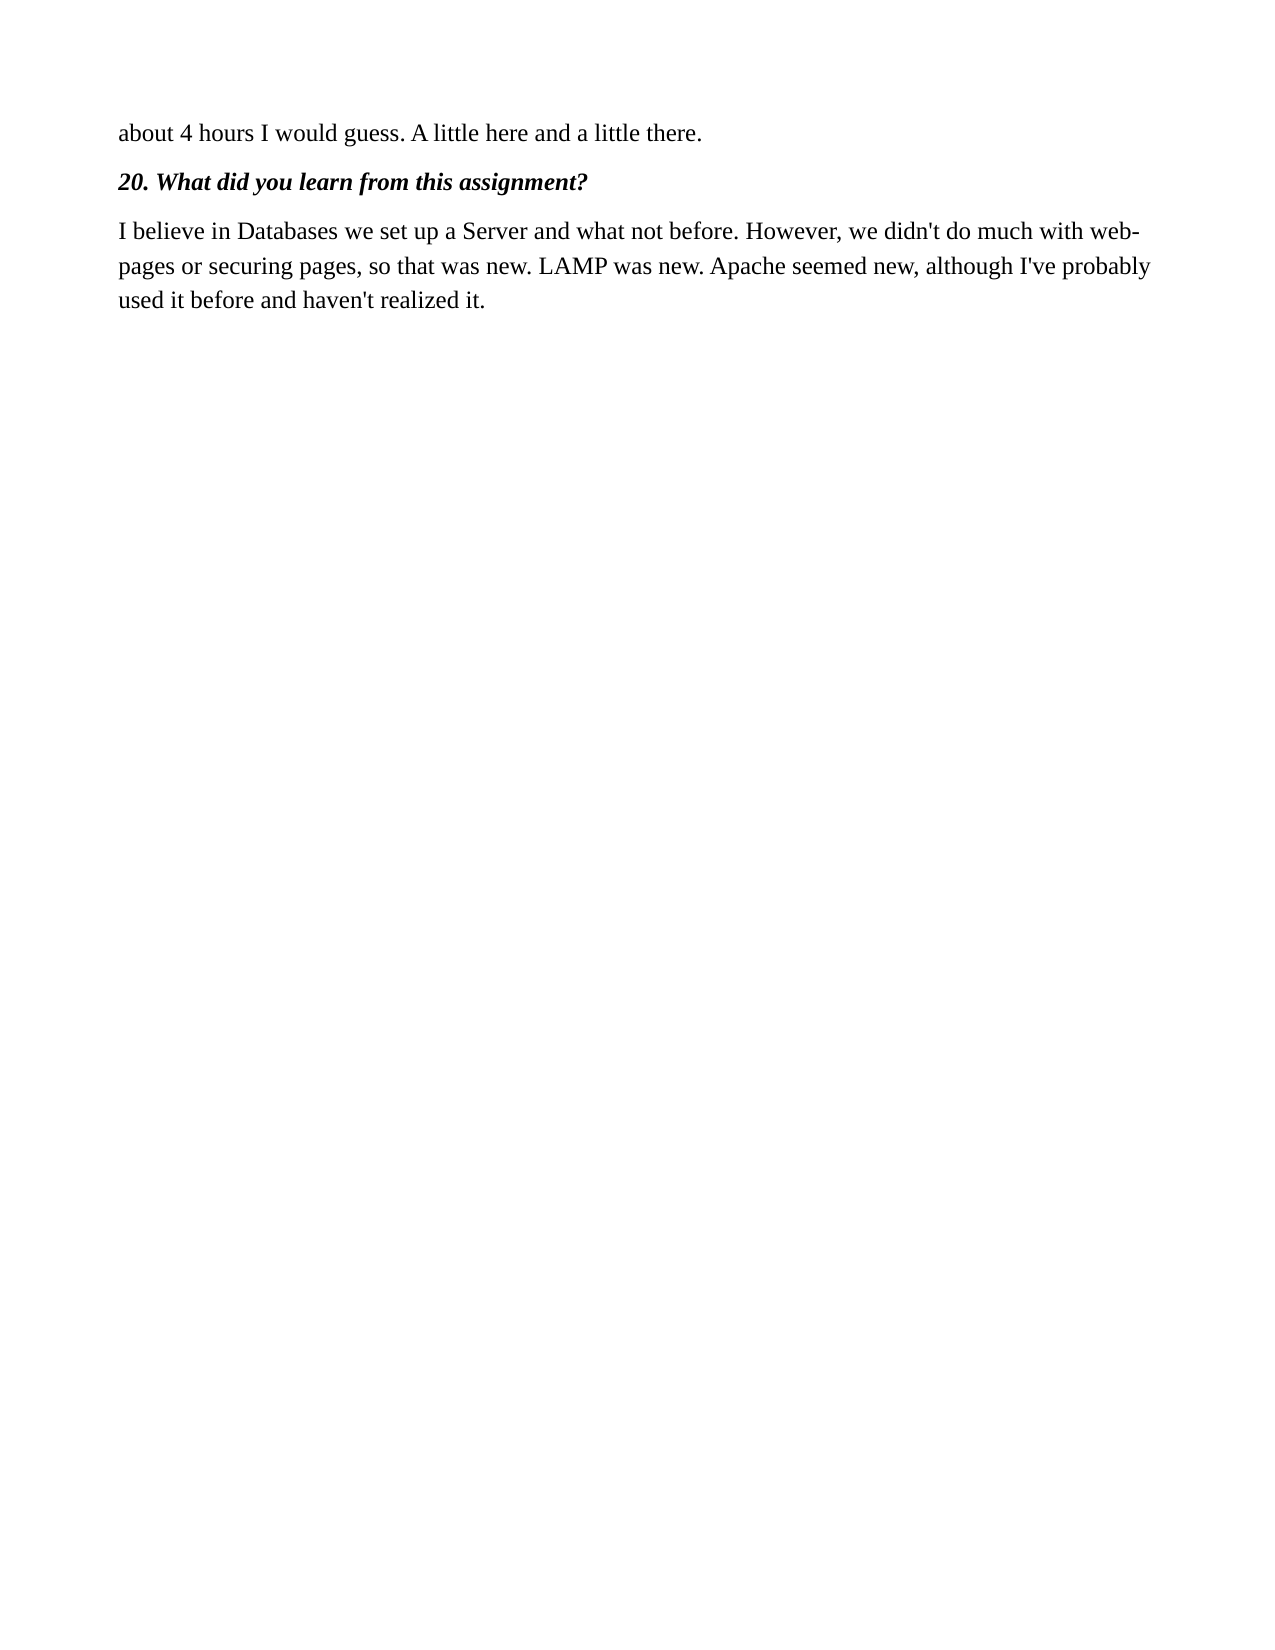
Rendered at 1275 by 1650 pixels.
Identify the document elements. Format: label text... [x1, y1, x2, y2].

text 20. What did you learn from this assignment? [118, 167, 1157, 196]
text I believe in Databases we set up a Server and what not before. However, we didn't do much with web-pages or securing pages, so that was new. LAMP was new. Apache seemed new, although I've probably used it before and haven't realized it. [118, 216, 1157, 314]
text about 4 hours I would guess. A little here and a little there. [118, 118, 1157, 147]
